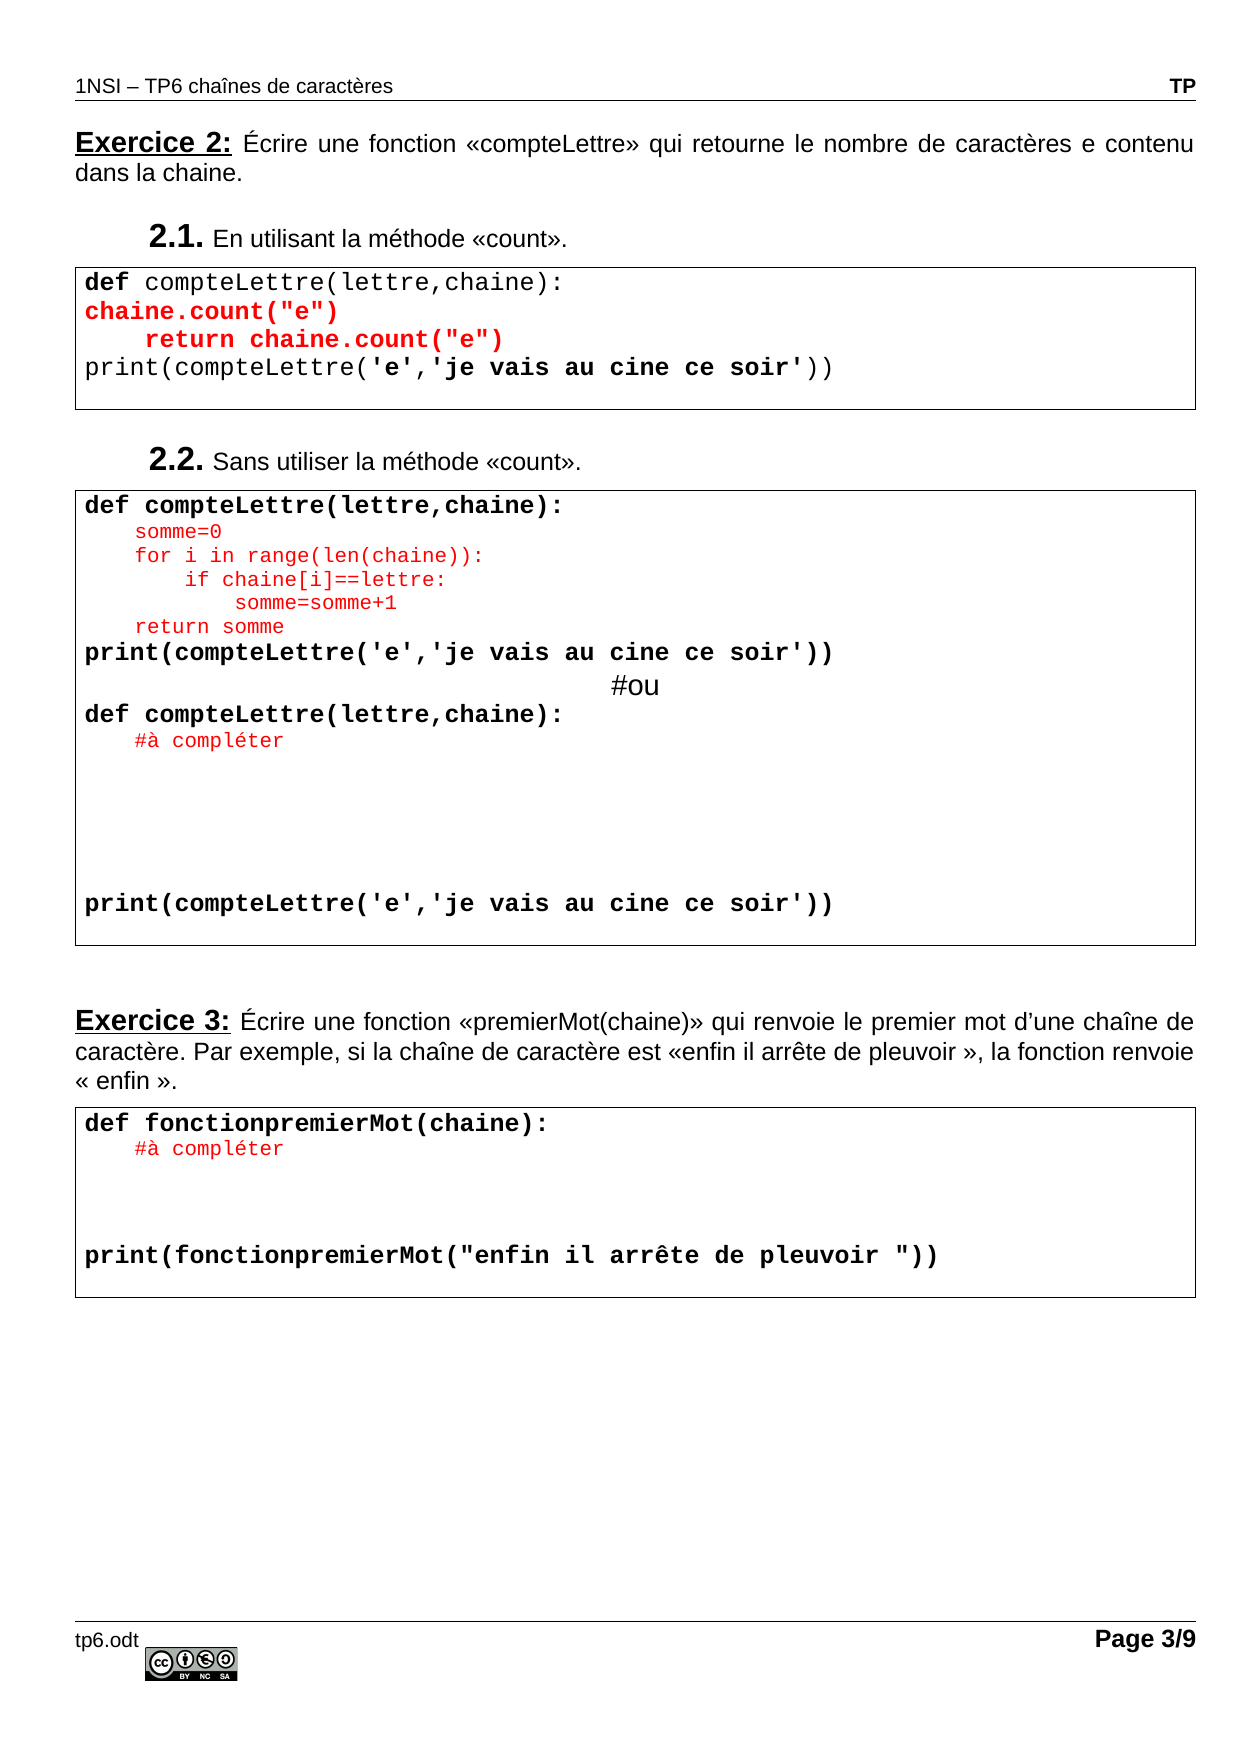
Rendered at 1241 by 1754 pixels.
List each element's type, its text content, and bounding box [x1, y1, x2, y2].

text print(fonctionpremierMot("enfin il arrête de pleuvoir ")) [76, 1159, 1195, 1271]
text #ou [76, 665, 1195, 698]
text def compteLettre(lettre,chaine): somme=0 [76, 491, 1195, 542]
text somme=somme+1 [76, 589, 1195, 613]
text print(compteLettre('e','je vais au cine ce soir')) [76, 750, 1195, 919]
text 2.1. En utilisant la méthode «count». [75, 216, 1196, 254]
picture [145, 1647, 238, 1681]
text if chaine[i]==lettre: [76, 566, 1195, 589]
text return somme [76, 613, 1195, 637]
text def compteLettre(lettre,chaine): #à compléter [76, 698, 1195, 750]
text chaine.count("e") [76, 295, 1195, 323]
text return chaine.count("e") print(compteLettre('e','je vais au cine ce soir')) [76, 323, 1195, 383]
text Exercice 2: Écrire une fonction «compteLettre» qui retourne le nombre de caractères e contenu dans la chaine. [75, 125, 1196, 187]
text print(compteLettre('e','je vais au cine ce soir')) [76, 637, 1195, 665]
text 2.2. Sans utiliser la méthode «count». [75, 439, 1196, 477]
text def fonctionpremierMot(chaine): #à compléter [76, 1108, 1195, 1159]
text for i in range(len(chaine)): [76, 542, 1195, 566]
text def compteLettre(lettre,chaine): [76, 268, 1195, 295]
text Exercice 3: Écrire une fonction «premierMot(chaine)» qui renvoie le premier mot d’une chaîne de caractère. Par exemple, si la chaîne de caractère est «enfin il arrête de pleuvoir », la fonction renvoie « enfin ». [75, 1003, 1196, 1094]
